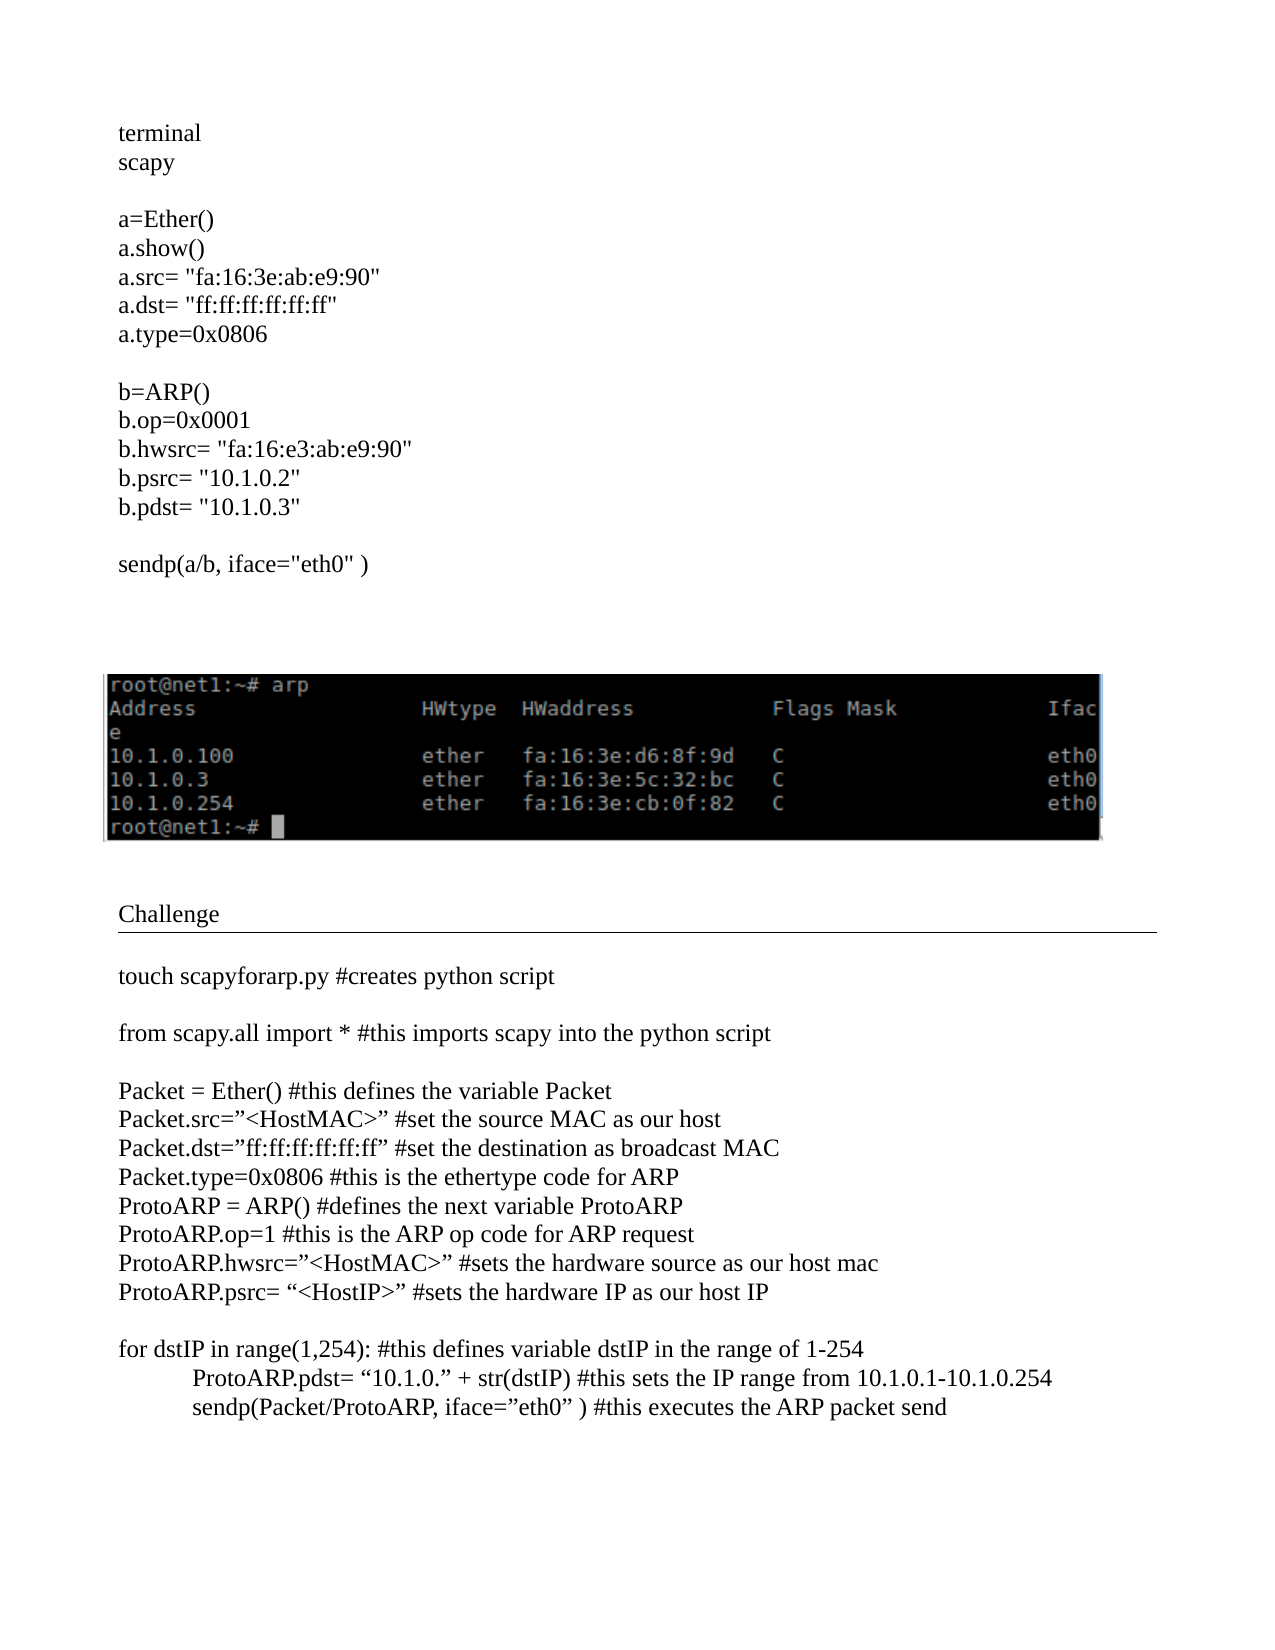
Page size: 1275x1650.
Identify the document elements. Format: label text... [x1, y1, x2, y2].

text a.show() [118, 233, 1157, 262]
text for dstIP in range(1,254): #this defines variable dstIP in the range of 1-254 [118, 1334, 1157, 1363]
text sendp(a/b, iface="eth0" ) [118, 549, 1157, 578]
text a=Ether() [118, 204, 1157, 233]
text sendp(Packet/ProtoARP, iface=”eth0” ) #this executes the ARP packet send [118, 1392, 1157, 1421]
text Packet.src=”<HostMAC>” #set the source MAC as our host [118, 1104, 1157, 1133]
text scapy [118, 147, 1157, 176]
picture [103, 674, 1104, 842]
text a.src= "fa:16:3e:ab:e9:90" [118, 262, 1157, 291]
text b.hwsrc= "fa:16:e3:ab:e9:90" [118, 434, 1157, 463]
text ProtoARP.op=1 #this is the ARP op code for ARP request [118, 1219, 1157, 1248]
text Challenge [118, 899, 1157, 932]
text b.op=0x0001 [118, 406, 1157, 434]
text ProtoARP.pdst= “10.1.0.” + str(dstIP) #this sets the IP range from 10.1.0.1-10.1.0.254 [118, 1363, 1157, 1392]
text b.psrc= "10.1.0.2" [118, 463, 1157, 492]
text Packet = Ether() #this defines the variable Packet [118, 1076, 1157, 1104]
text ProtoARP.hwsrc=”<HostMAC>” #sets the hardware source as our host mac [118, 1248, 1157, 1277]
text b=ARP() [118, 377, 1157, 406]
text ProtoARP = ARP() #defines the next variable ProtoARP [118, 1191, 1157, 1219]
text a.dst= "ff:ff:ff:ff:ff:ff" [118, 291, 1157, 319]
text b.pdst= "10.1.0.3" [118, 492, 1157, 521]
text ProtoARP.psrc= “<HostIP>” #sets the hardware IP as our host IP [118, 1277, 1157, 1306]
text a.type=0x0806 [118, 319, 1157, 348]
text from scapy.all import * #this imports scapy into the python script [118, 1018, 1157, 1047]
text terminal [118, 118, 1157, 147]
text Packet.type=0x0806 #this is the ethertype code for ARP [118, 1162, 1157, 1191]
text touch scapyforarp.py #creates python script [118, 961, 1157, 989]
text Packet.dst=”ff:ff:ff:ff:ff:ff” #set the destination as broadcast MAC [118, 1133, 1157, 1162]
